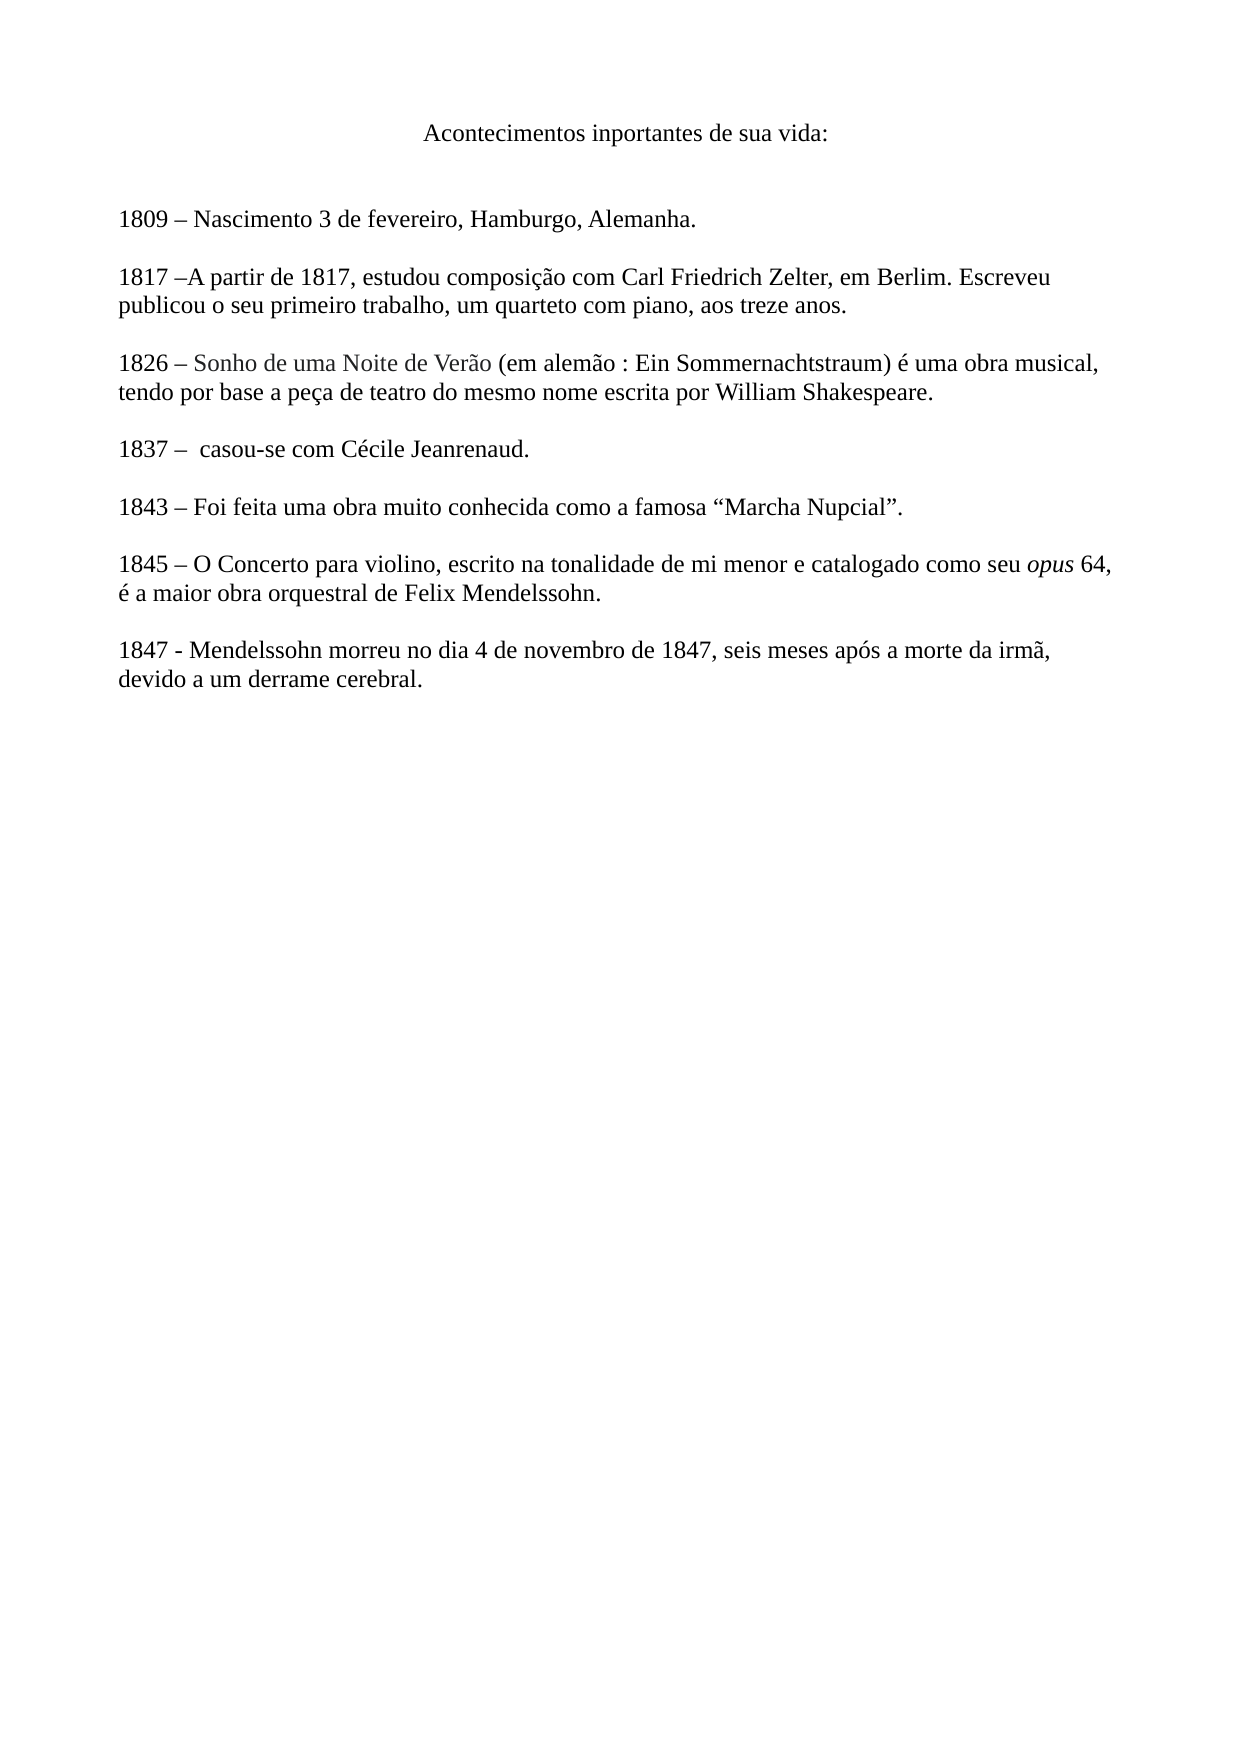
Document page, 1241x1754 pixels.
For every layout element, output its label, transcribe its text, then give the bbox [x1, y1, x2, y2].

text 1837 – casou-se com Cécile Jeanrenaud. [118, 434, 1122, 463]
text 1847 - Mendelssohn morreu no dia 4 de novembro de 1847, seis meses após a morte da irmã, devido a um derrame cerebral. [118, 636, 1122, 693]
text 1809 – Nascimento 3 de fevereiro, Hamburgo, Alemanha. [118, 204, 1122, 233]
text 1845 – O Concerto para violino, escrito na tonalidade de mi menor e catalogado como seu opus 64, é a maior obra orquestral de Felix Mendelssohn. [118, 549, 1122, 607]
text Acontecimentos inportantes de sua vida: [118, 118, 1122, 147]
text 1826 – Sonho de uma Noite de Verão (em alemão : Ein Sommernachtstraum) é uma obra musical, tendo por base a peça de teatro do mesmo nome escrita por William Shakespeare. [118, 348, 1122, 406]
text 1843 – Foi feita uma obra muito conhecida como a famosa “Marcha Nupcial”. [118, 492, 1122, 521]
text 1817 –A partir de 1817, estudou composição com Carl Friedrich Zelter, em Berlim. Escreveu publicou o seu primeiro trabalho, um quarteto com piano, aos treze anos. [118, 262, 1122, 319]
